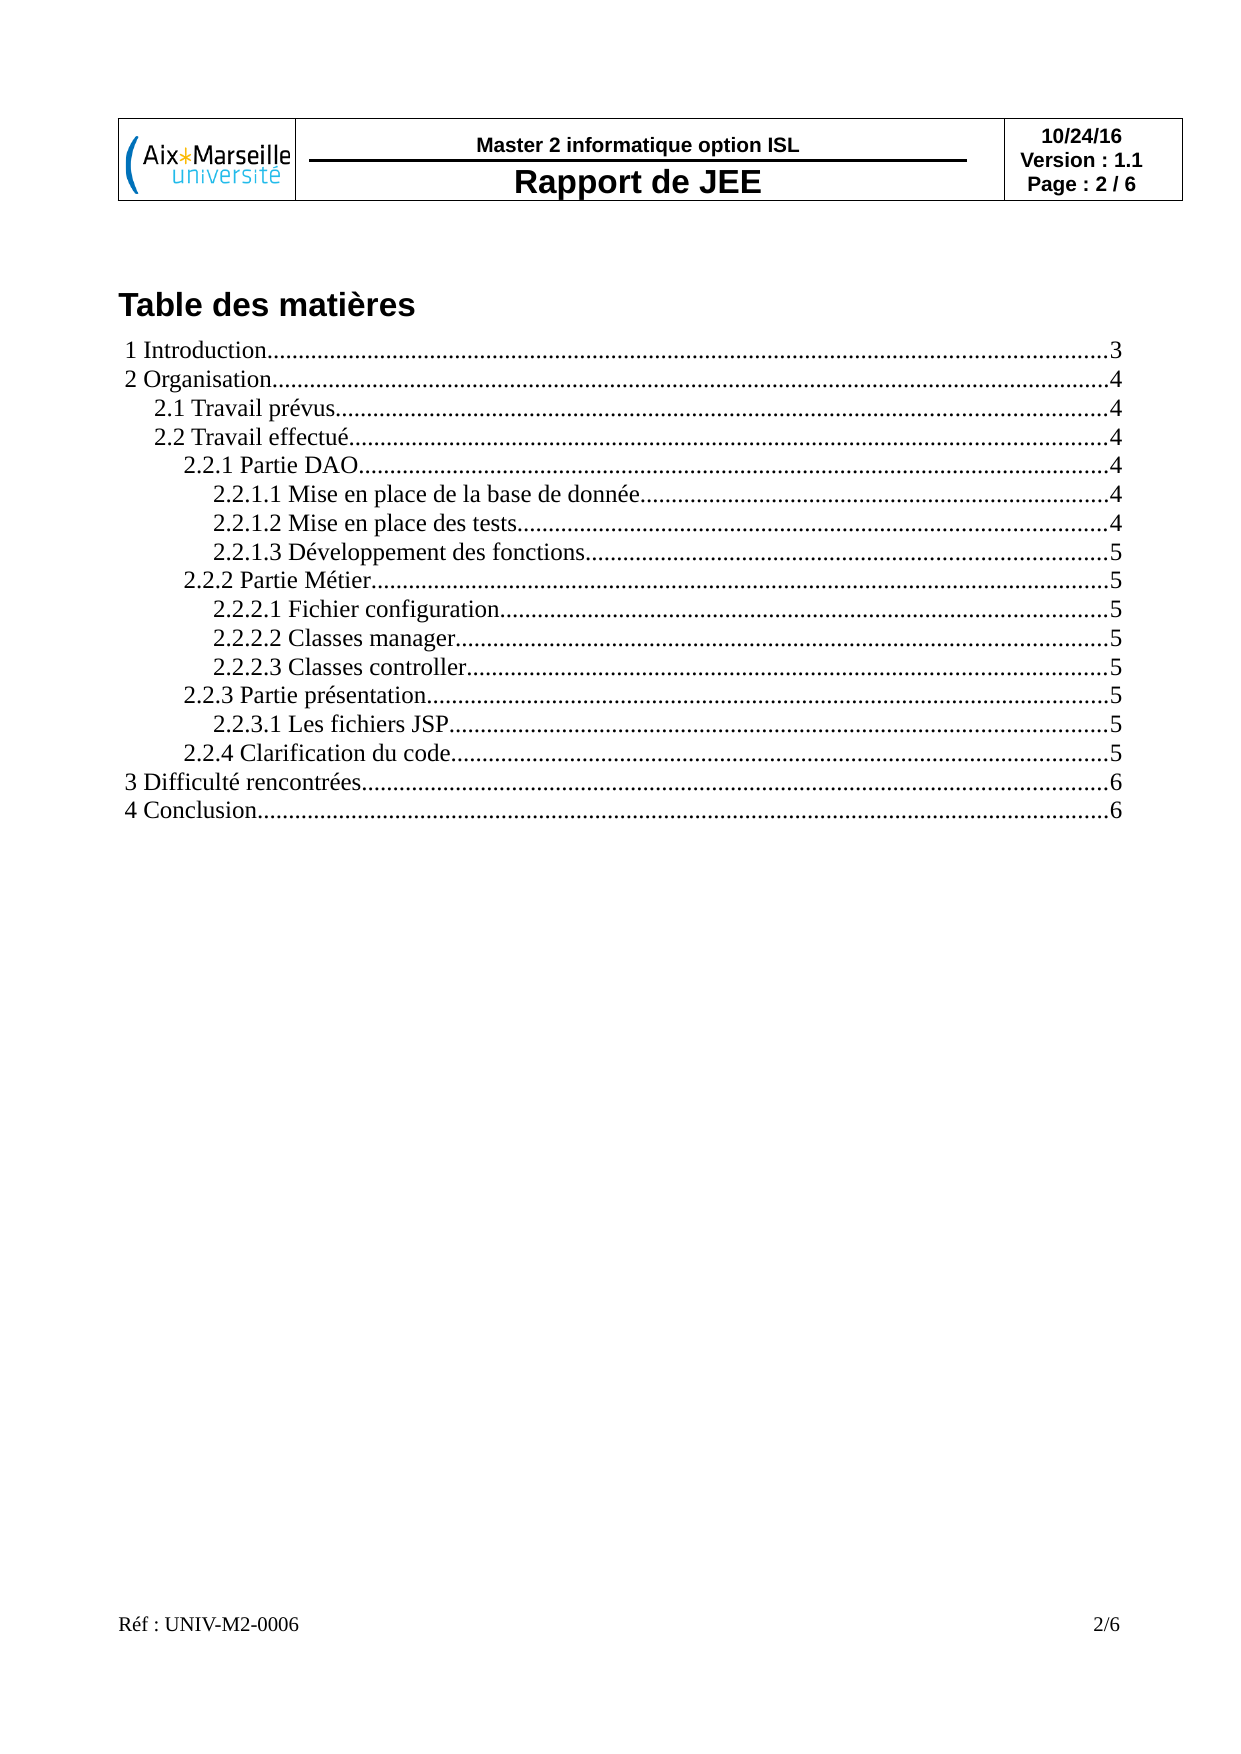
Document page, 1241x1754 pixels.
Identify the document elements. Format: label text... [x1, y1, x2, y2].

text 2.2 Travail effectué 4 [148, 422, 1122, 451]
text 3 Difficulté rencontrées 6 [118, 767, 1122, 796]
text 2.2.3.1 Les fichiers JSP 5 [207, 709, 1122, 738]
text 2.2.1.3 Développement des fonctions 5 [207, 537, 1122, 566]
text 2.2.1.2 Mise en place des tests 4 [207, 508, 1122, 537]
text 1 Introduction 3 [118, 336, 1122, 364]
text 2.2.1 Partie DAO 4 [177, 451, 1122, 479]
text 4 Conclusion 6 [118, 796, 1122, 824]
text 2 Organisation 4 [118, 364, 1122, 393]
text 2.2.2 Partie Métier 5 [177, 566, 1122, 594]
text 2.2.1.1 Mise en place de la base de donnée 4 [207, 479, 1122, 508]
text 2.2.2.2 Classes manager 5 [207, 623, 1122, 652]
text 2.2.2.1 Fichier configuration 5 [207, 594, 1122, 623]
text 2.2.2.3 Classes controller 5 [207, 652, 1122, 681]
subtitle Table des matières [118, 284, 1122, 323]
text 2.2.3 Partie présentation 5 [177, 681, 1122, 709]
text 2.1 Travail prévus 4 [148, 393, 1122, 422]
picture [125, 136, 290, 194]
text 2.2.4 Clarification du code 5 [177, 738, 1122, 767]
